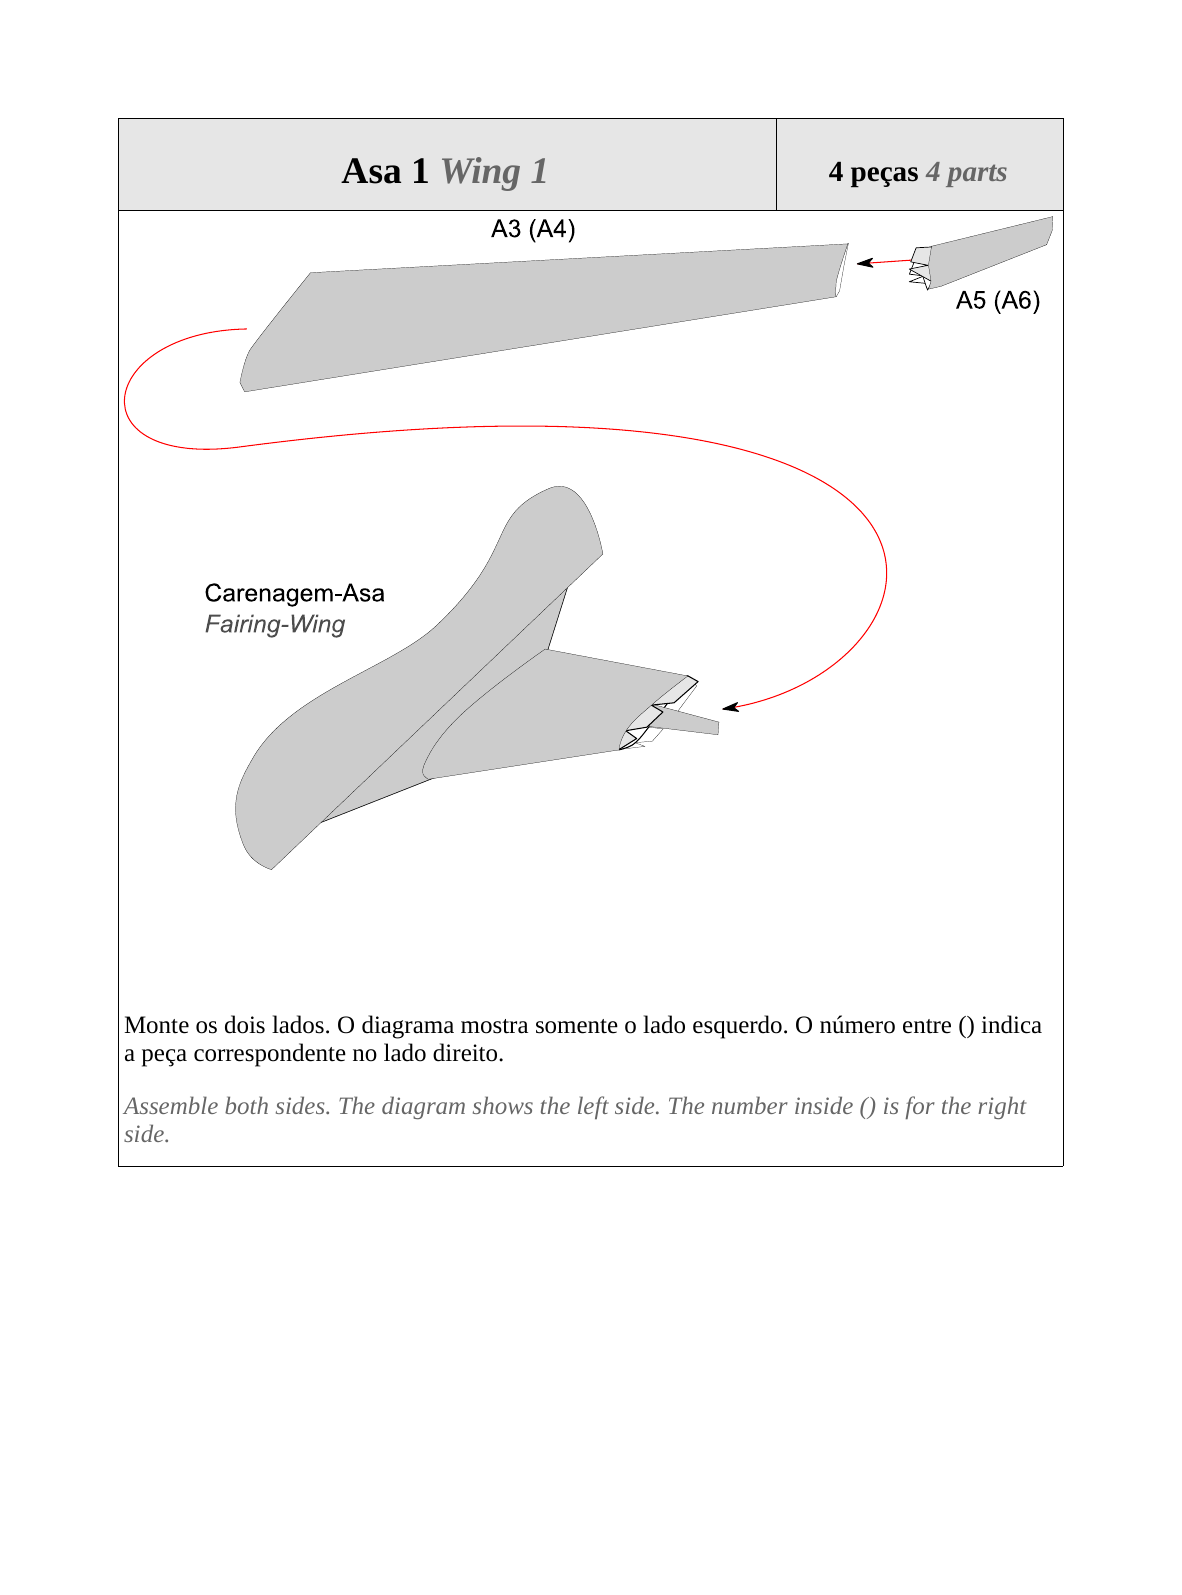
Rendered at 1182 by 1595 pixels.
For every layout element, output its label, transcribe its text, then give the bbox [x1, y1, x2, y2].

table_cell Monte os dois lados. O diagrama mostra somente o lado esquerdo. O número entre () indica a peça correspondente no lado direito. Assemble both sides. The diagram shows the left side. The number inside () is for the right side. [119, 211, 1063, 1166]
table_header Asa 1 Wing 1 [119, 119, 776, 210]
table_header 4 peças 4 parts [777, 119, 1063, 210]
